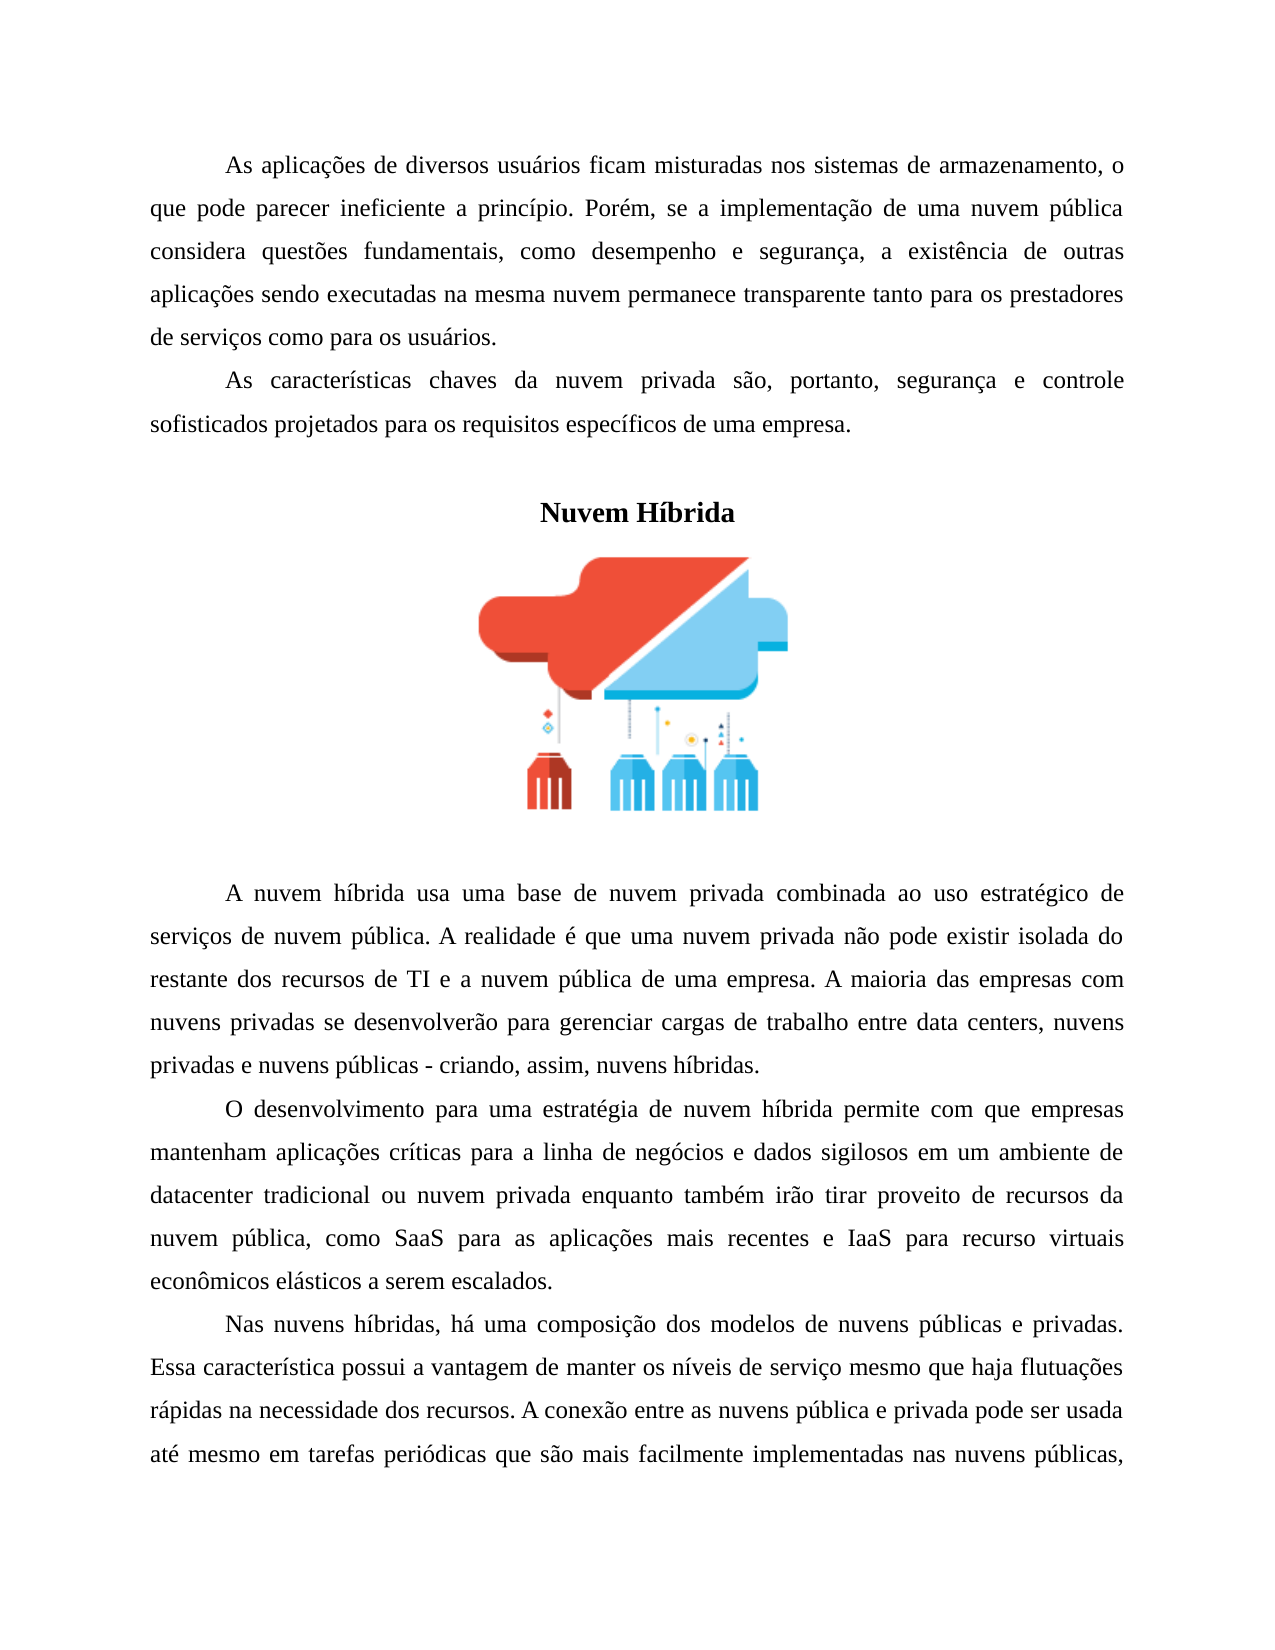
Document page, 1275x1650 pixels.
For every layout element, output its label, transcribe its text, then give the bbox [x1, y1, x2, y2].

text As aplicações de diversos usuários ficam misturadas nos sistemas de armazenamento, o que pode parecer ineficiente a princípio. Porém, se a implementação de uma nuvem pública considera questões fundamentais, como desempenho e segurança, a existência de outras aplicações sendo executadas na mesma nuvem permanece transparente tanto para os prestadores de serviços como para os usuários. [150, 150, 1125, 351]
text As características chaves da nuvem privada são, portanto, segurança e controle sofisticados projetados para os requisitos específicos de uma empresa. [150, 366, 1125, 437]
text O desenvolvimento para uma estratégia de nuvem híbrida permite com que empresas mantenham aplicações críticas para a linha de negócios e dados sigilosos em um ambiente de datacenter tradicional ou nuvem privada enquanto também irão tirar proveito de recursos da nuvem pública, como SaaS para as aplicações mais recentes e IaaS para recurso virtuais econômicos elásticos a serem escalados. [150, 1094, 1125, 1295]
picture [386, 545, 889, 822]
text A nuvem híbrida usa uma base de nuvem privada combinada ao uso estratégico de serviços de nuvem pública. A realidade é que uma nuvem privada não pode existir isolada do restante dos recursos de TI e a nuvem pública de uma empresa. A maioria das empresas com nuvens privadas se desenvolverão para gerenciar cargas de trabalho entre data centers, nuvens privadas e nuvens públicas - criando, assim, nuvens híbridas. [150, 878, 1125, 1079]
text Nuvem Híbrida [150, 495, 1125, 528]
text Nas nuvens híbridas, há uma composição dos modelos de nuvens públicas e privadas. Essa característica possui a vantagem de manter os níveis de serviço mesmo que haja flutuações rápidas na necessidade dos recursos. A conexão entre as nuvens pública e privada pode ser usada até mesmo em tarefas periódicas que são mais facilmente implementadas nas nuvens públicas, [150, 1309, 1125, 1467]
